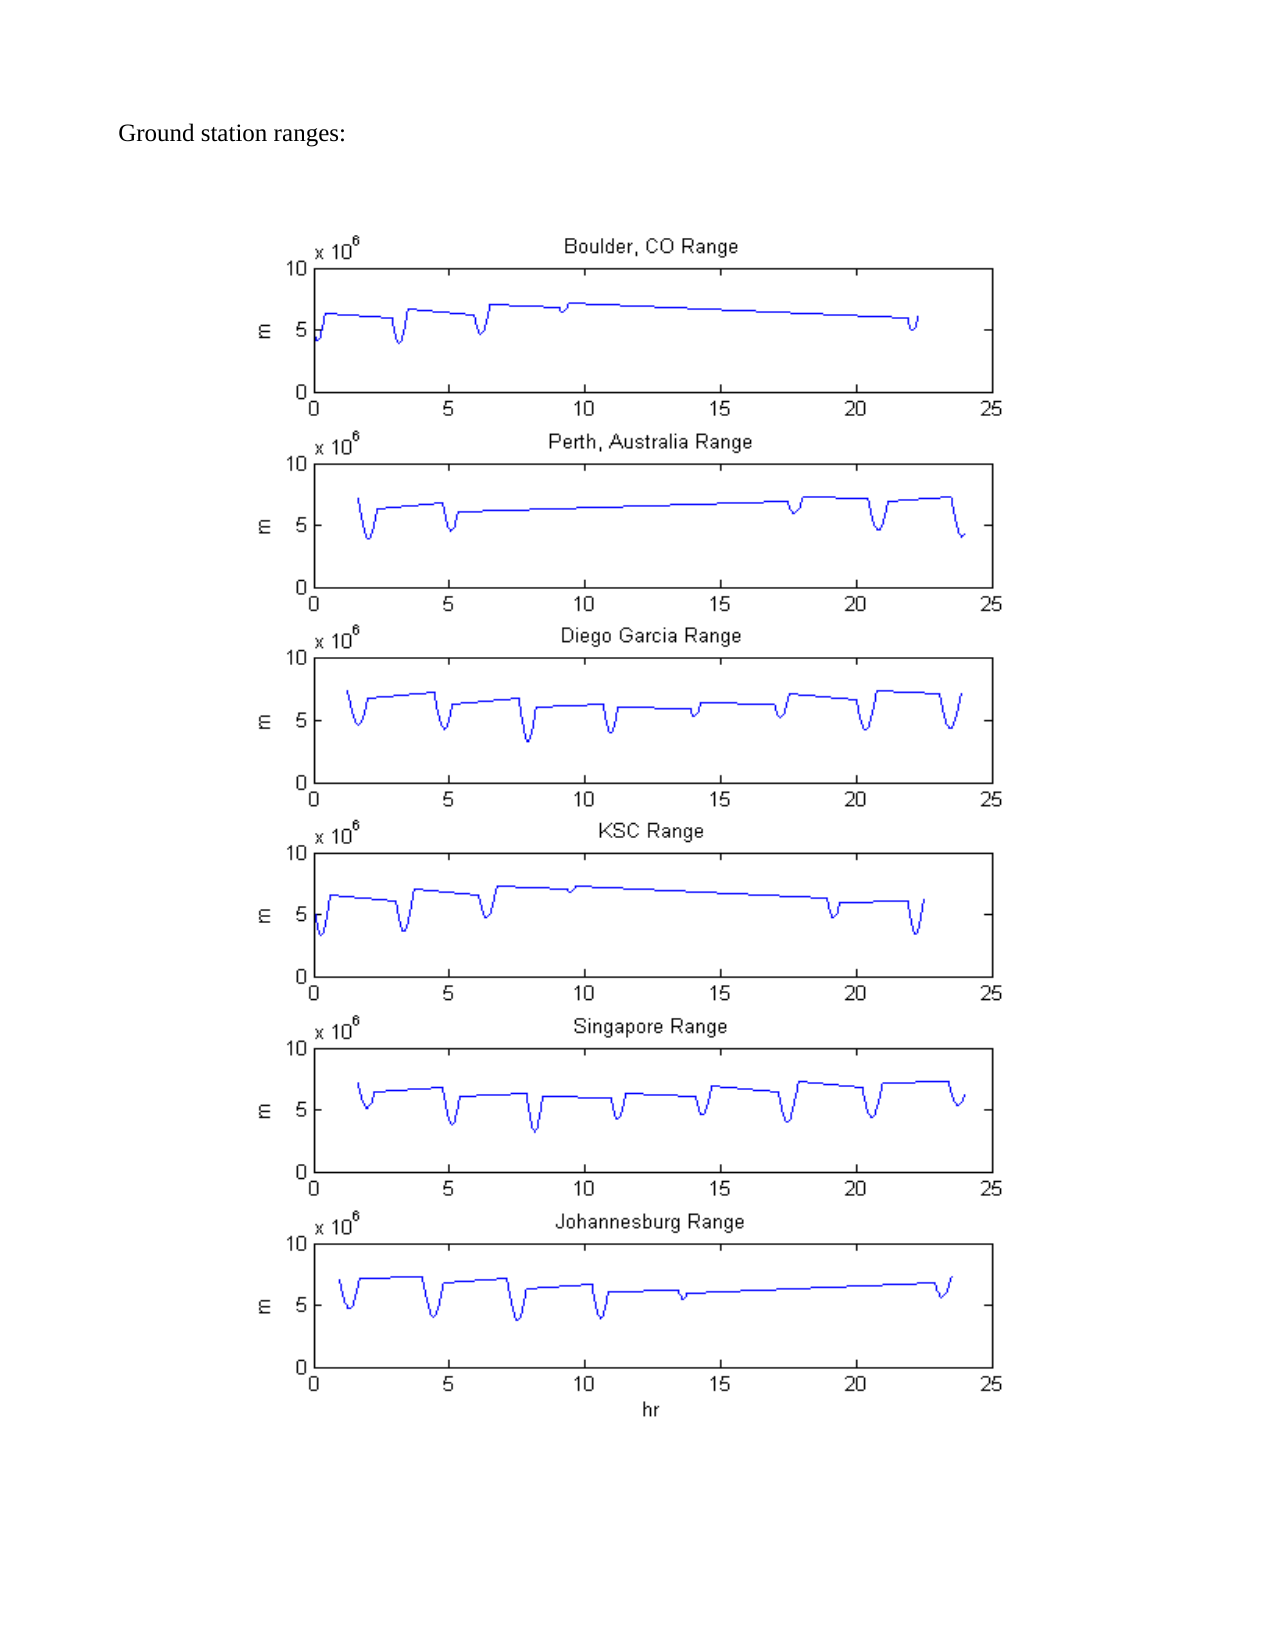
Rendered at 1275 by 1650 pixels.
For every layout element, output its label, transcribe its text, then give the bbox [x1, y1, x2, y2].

picture [200, 149, 1075, 1518]
text Ground station ranges: [118, 118, 1157, 147]
